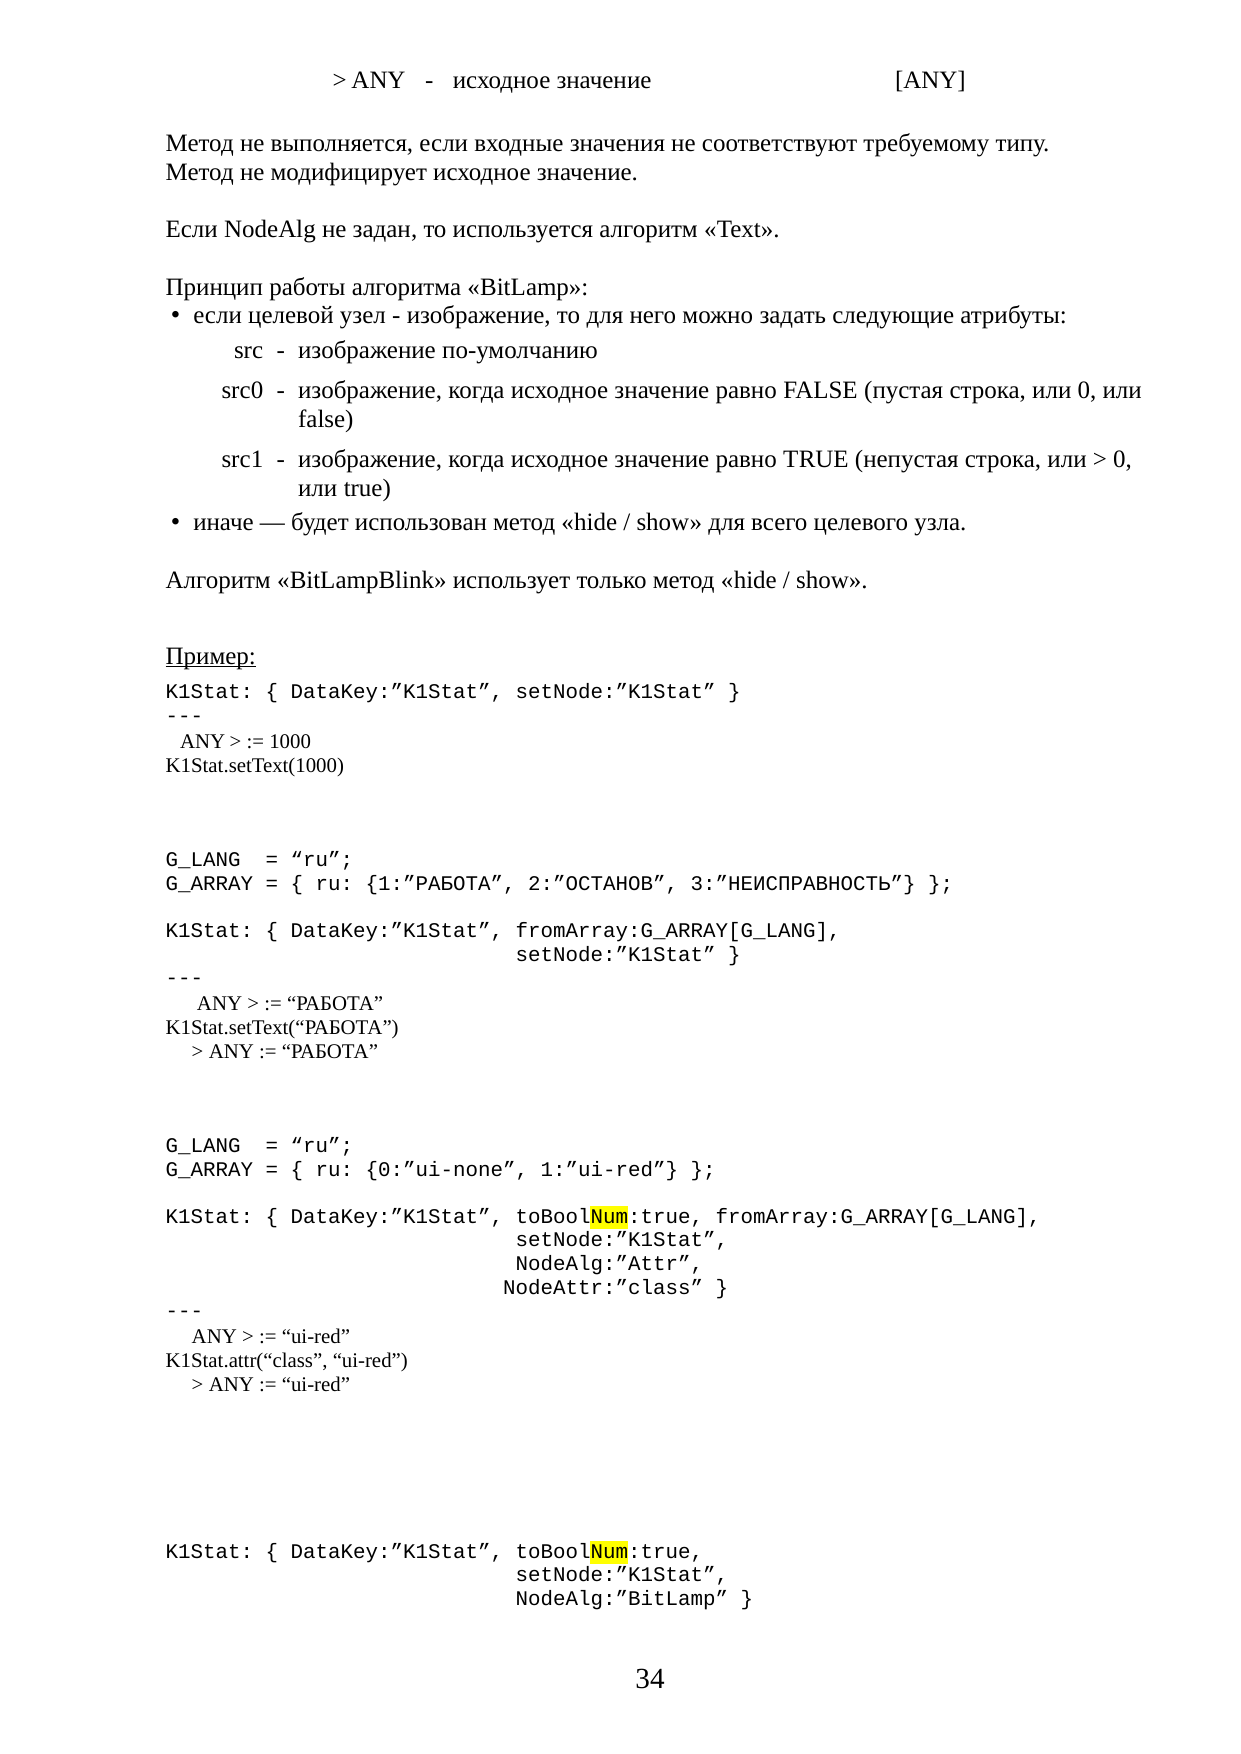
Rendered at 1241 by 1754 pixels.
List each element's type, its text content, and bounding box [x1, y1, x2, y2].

list если целевой узел - изображение, то для него можно задать следующие атрибуты: [171, 301, 1181, 329]
text Пример: [118, 641, 1181, 670]
text G_ARRAY = { ru: {0:”ui-none”, 1:”ui-red”} }; [118, 1158, 1181, 1182]
text K1Stat: { DataKey:”K1Stat”, setNode:”K1Stat” } [118, 681, 1181, 705]
text K1Stat: { DataKey:”K1Stat”, toBoolNum:true, [118, 1541, 1181, 1564]
table_cell src1 [169, 439, 269, 507]
text K1Stat: { DataKey:”K1Stat”, fromArray:G_ARRAY[G_LANG], [118, 920, 1181, 944]
text K1Stat.attr(“class”, “ui-red”) [118, 1348, 1181, 1372]
text Если NodeAlg не задан, то используется алгоритм «Text». [118, 214, 1181, 243]
table_cell - [269, 370, 292, 438]
text K1Stat.setText(“РАБОТА”) [118, 1015, 1181, 1039]
text G_ARRAY = { ru: {1:”РАБОТА”, 2:”ОСТАНОВ”, 3:”НЕИСПРАВНОСТЬ”} }; [118, 873, 1181, 896]
text setNode:”K1Stat” } [118, 944, 1181, 967]
text ANY > := “ui-red” [118, 1324, 1181, 1348]
table_header - [269, 329, 292, 369]
text G_LANG = “ru”; [118, 1135, 1181, 1158]
list иначе — будет использован метод «hide / show» для всего целевого узла. [171, 507, 1181, 536]
text ANY > := “РАБОТА” [118, 991, 1181, 1015]
text NodeAttr:”class” } [118, 1277, 1181, 1300]
text ANY > := 1000 [118, 729, 1181, 753]
table_header > ANY [169, 59, 411, 99]
text Метод не выполняется, если входные значения не соответствуют требуемому типу. [118, 128, 1181, 157]
table_cell - [269, 439, 292, 507]
text --- [118, 967, 1181, 991]
text NodeAlg:”BitLamp” } [118, 1588, 1181, 1612]
text --- [118, 1300, 1181, 1324]
text setNode:”K1Stat”, [118, 1564, 1181, 1588]
table_header [ANY] [889, 59, 1181, 99]
table_cell изображение, когда исходное значение равно TRUE (непустая строка, или > 0, или true) [292, 439, 1181, 507]
text K1Stat: { DataKey:”K1Stat”, toBoolNum:true, fromArray:G_ARRAY[G_LANG], [118, 1206, 1181, 1229]
table_header изображение по-умолчанию [292, 329, 1181, 369]
text G_LANG = “ru”; [118, 849, 1181, 873]
text > ANY := “РАБОТА” [118, 1039, 1181, 1063]
text Алгоритм «BitLampBlink» использует только метод «hide / show». [118, 565, 1181, 594]
text > ANY := “ui-red” [118, 1372, 1181, 1396]
table_header - [411, 59, 447, 99]
text --- [118, 705, 1181, 729]
text Принцип работы алгоритма «BitLamp»: [118, 272, 1181, 301]
text K1Stat.setText(1000) [118, 753, 1181, 777]
text Метод не модифицирует исходное значение. [118, 157, 1181, 186]
text setNode:”K1Stat”, [118, 1229, 1181, 1253]
table_cell src0 [169, 370, 269, 438]
table_header src [169, 329, 269, 369]
table_cell изображение, когда исходное значение равно FALSE (пустая строка, или 0, или false) [292, 370, 1181, 438]
table_header исходное значение [447, 59, 889, 99]
text NodeAlg:”Attr”, [118, 1253, 1181, 1277]
